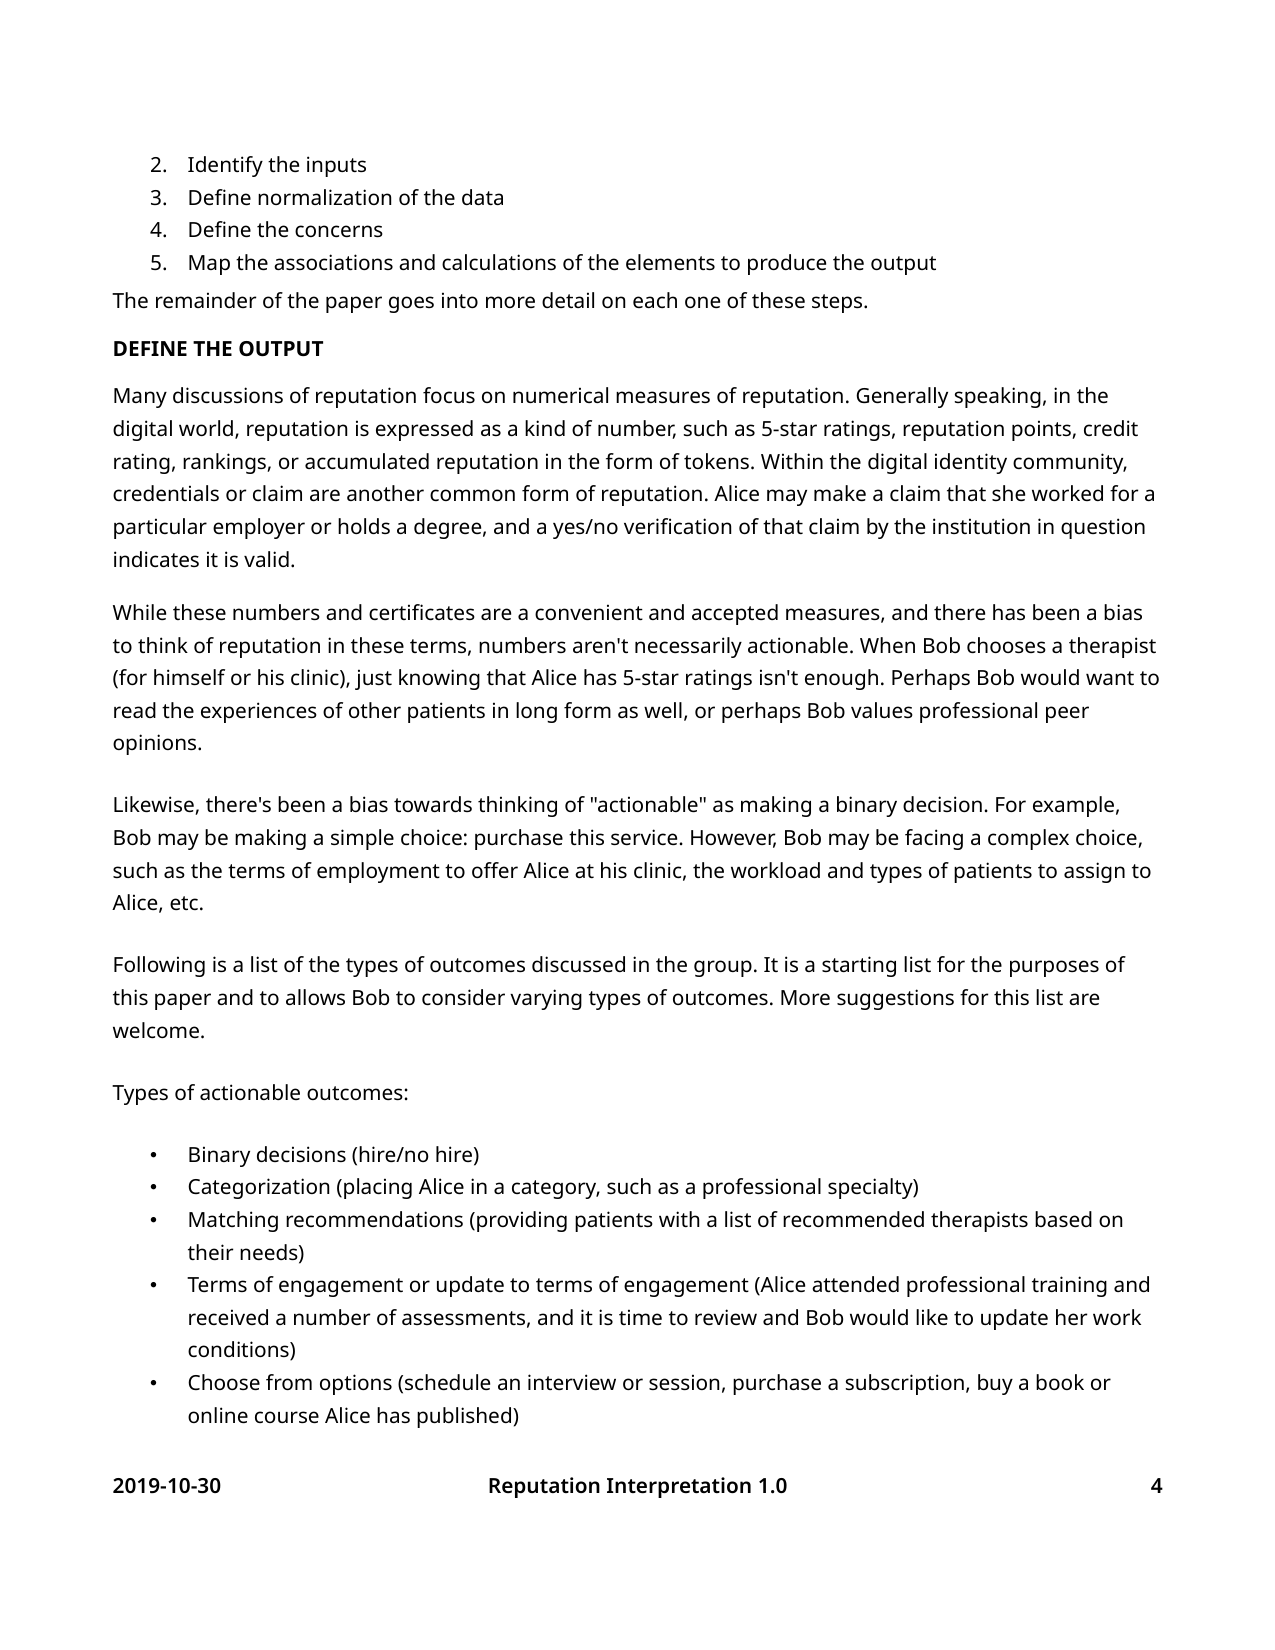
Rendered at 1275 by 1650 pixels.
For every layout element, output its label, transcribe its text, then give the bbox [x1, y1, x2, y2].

list Binary decisions (hire/no hire) [150, 1140, 1162, 1168]
text While these numbers and certificates are a convenient and accepted measures, and there has been a bias to think of reputation in these terms, numbers aren't necessarily actionable. When Bob chooses a therapist (for himself or his clinic), just knowing that Alice has 5-star ratings isn't enough. Perhaps Bob would want to read the experiences of other patients in long form as well, or perhaps Bob values professional peer opinions. [112, 598, 1162, 757]
text Likewise, there's been a bias towards thinking of "actionable" as making a binary decision. For example, Bob may be making a simple choice: purchase this service. However, Bob may be facing a complex choice, such as the terms of employment to offer Alice at his clinic, the workload and types of patients to assign to Alice, etc. [112, 791, 1162, 917]
list Map the associations and calculations of the elements to produce the output [150, 248, 1162, 276]
list Identify the inputs [150, 150, 1162, 178]
list Choose from options (schedule an interview or session, purchase a subscription, buy a book or online course Alice has published) [150, 1368, 1162, 1429]
text Many discussions of reputation focus on numerical measures of reputation. Generally speaking, in the digital world, reputation is expressed as a kind of number, such as 5-star ratings, reputation points, credit rating, rankings, or accumulated reputation in the form of tokens. Within the digital identity community, credentials or claim are another common form of reputation. Alice may make a claim that she worked for a particular employer or holds a degree, and a yes/no verification of that claim by the institution in question indicates it is valid. [112, 382, 1162, 573]
text Following is a list of the types of outcomes discussed in the group. It is a starting list for the purposes of this paper and to allows Bob to consider varying types of outcomes. More suggestions for this list are welcome. [112, 951, 1162, 1044]
text Types of actionable outcomes: [112, 1078, 1162, 1106]
subtitle Define the Output [112, 334, 1162, 362]
list Categorization (placing Alice in a category, such as a professional specialty) [150, 1172, 1162, 1201]
list Define normalization of the data [150, 183, 1162, 211]
text The remainder of the paper goes into more detail on each one of these steps. [112, 286, 1162, 315]
list Matching recommendations (providing patients with a list of recommended therapists based on their needs) [150, 1205, 1162, 1266]
list Terms of engagement or update to terms of engagement (Alice attended professional training and received a number of assessments, and it is time to review and Bob would like to update her work conditions) [150, 1270, 1162, 1364]
list Define the concerns [150, 215, 1162, 244]
